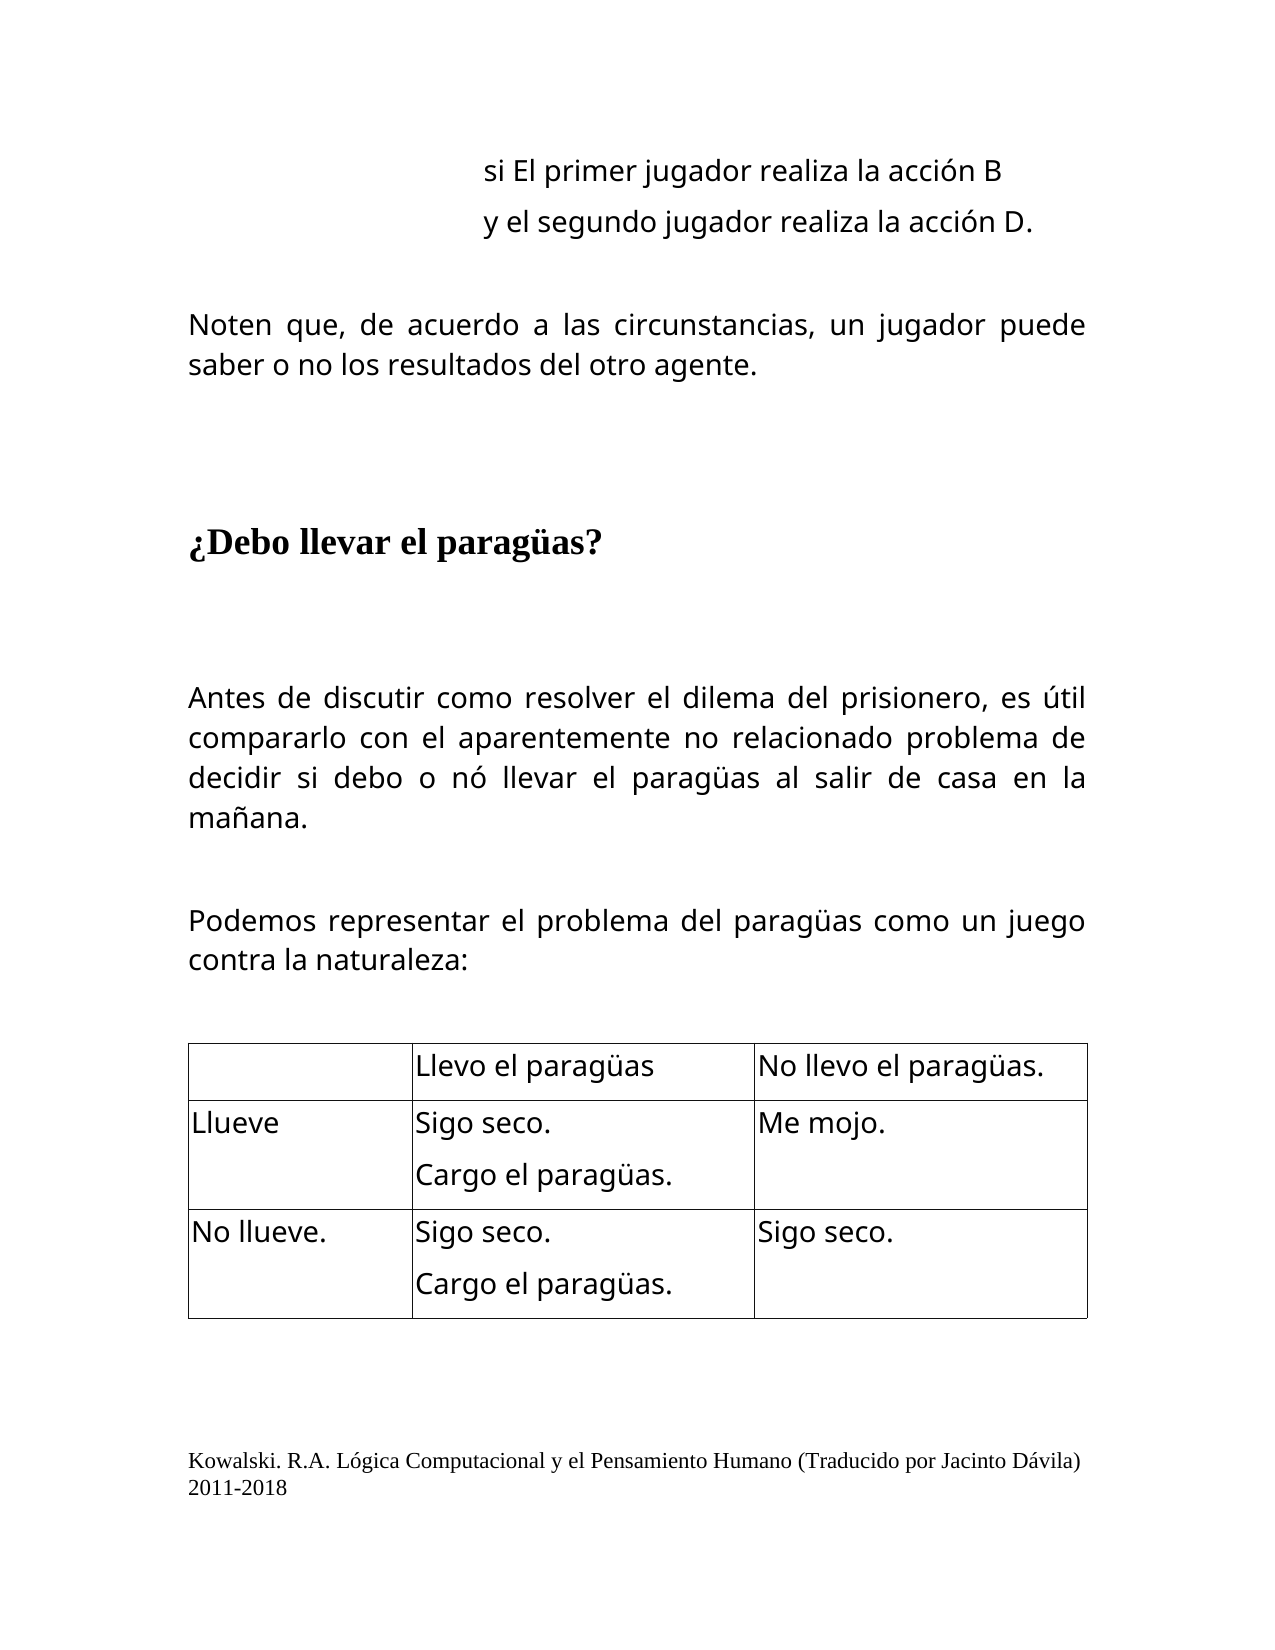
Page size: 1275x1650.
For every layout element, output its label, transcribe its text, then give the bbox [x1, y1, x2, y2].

text Antes de discutir como resolver el dilema del prisionero, es útil compararlo con el aparentemente no relacionado problema de decidir si debo o nó llevar el paragüas al salir de casa en la mañana. [188, 678, 1087, 837]
text y el segundo jugador realiza la acción D. [409, 201, 1087, 241]
subtitle ¿Debo llevar el paragüas? [188, 519, 1087, 562]
table_cell Llueve [189, 1101, 412, 1209]
table_cell Sigo seco. Cargo el paragüas. [413, 1101, 754, 1209]
table_header No llevo el paragüas. [755, 1044, 1087, 1100]
text Podemos representar el problema del paragüas como un juego contra la naturaleza: [188, 900, 1087, 979]
table_cell No llueve. [189, 1210, 412, 1317]
table_header [189, 1044, 412, 1100]
table_cell Sigo seco. [755, 1210, 1087, 1317]
table_header Llevo el paragüas [413, 1044, 754, 1100]
text si El primer jugador realiza la acción B [409, 150, 1087, 190]
text Noten que, de acuerdo a las circunstancias, un jugador puede saber o no los resultados del otro agente. [188, 304, 1087, 384]
table_cell Me mojo. [755, 1101, 1087, 1209]
table_cell Sigo seco. Cargo el paragüas. [413, 1210, 754, 1317]
